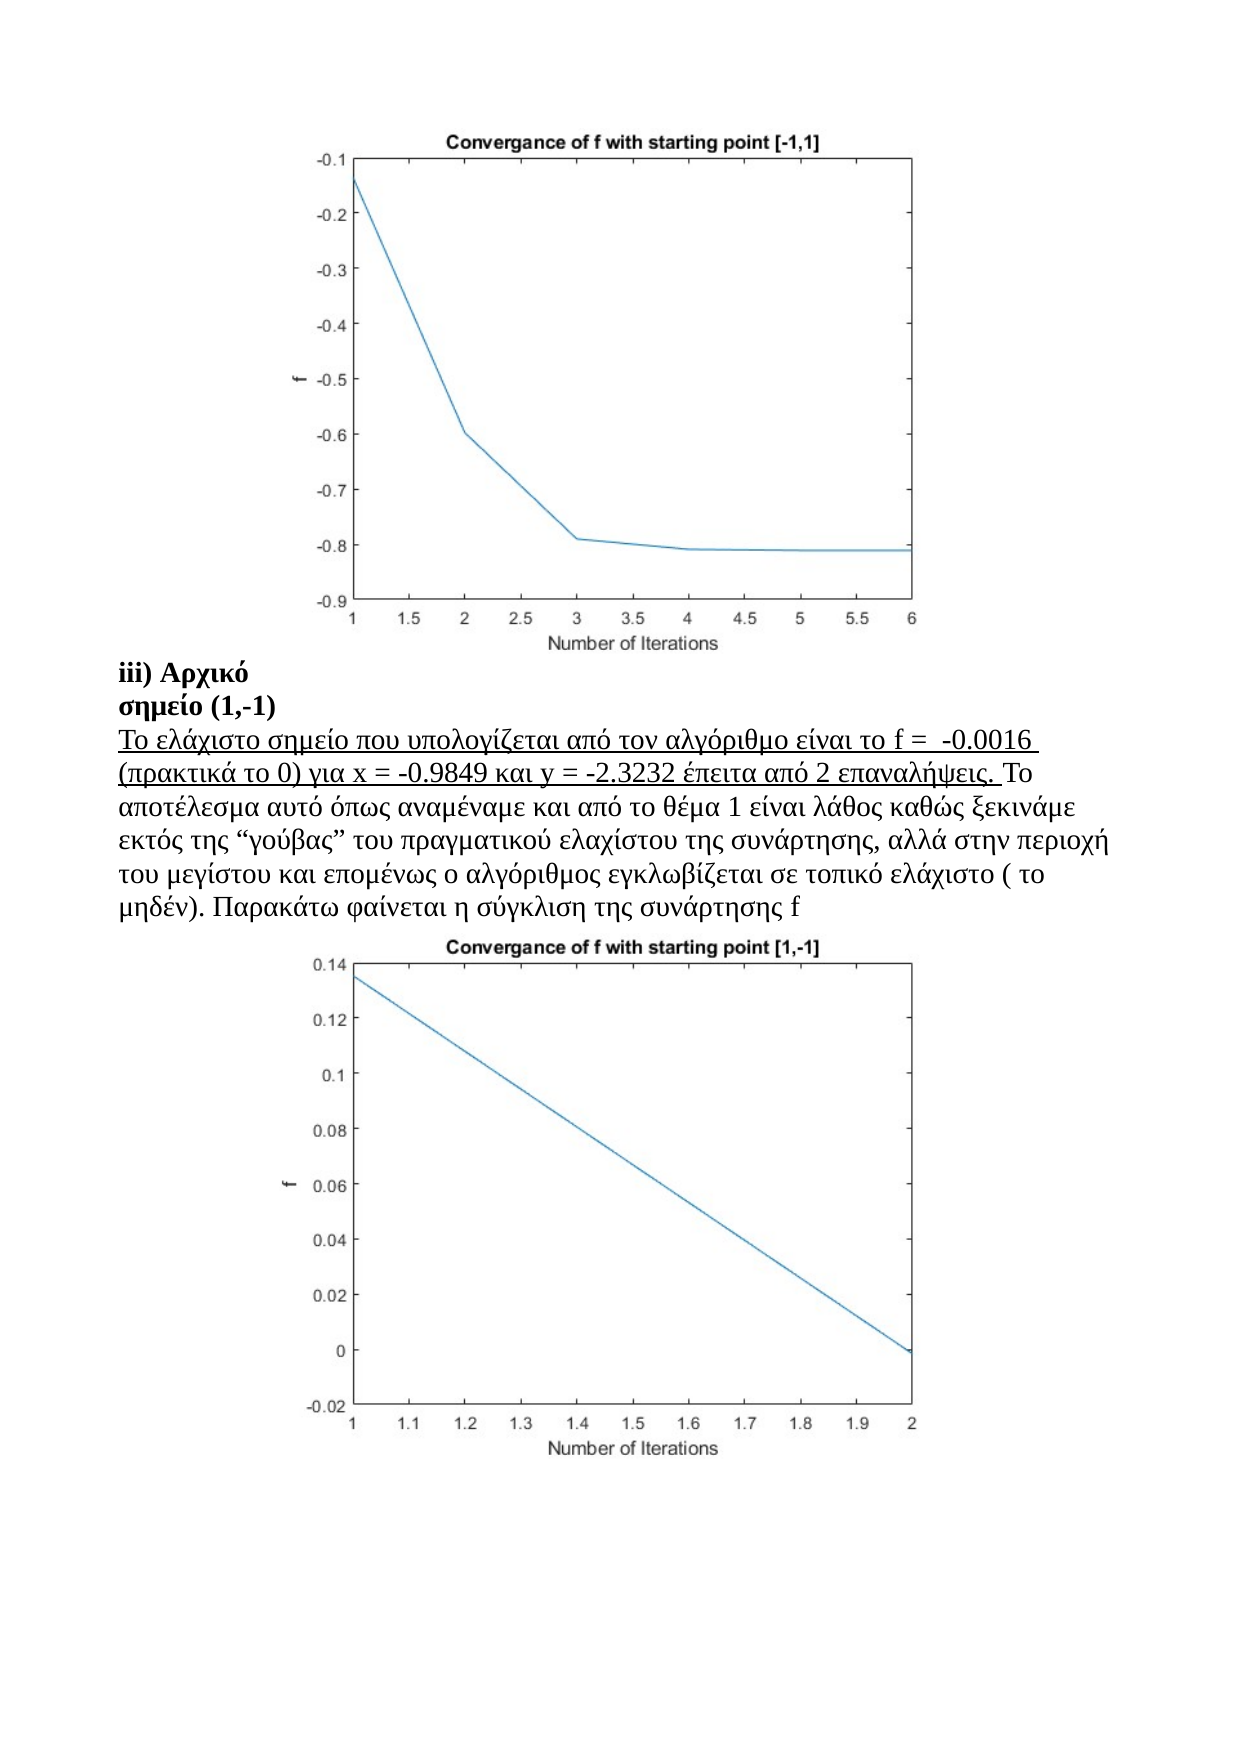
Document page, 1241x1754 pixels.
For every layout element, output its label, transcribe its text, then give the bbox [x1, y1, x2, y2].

picture [259, 923, 981, 1464]
text Το ελάχιστο σημείο που υπολογίζεται από τον αλγόριθμο είναι το f = -0.0016 (πρακτικά το 0) για x = -0.9849 και y = -2.3232 έπειτα από 2 επαναλήψεις. Το αποτέλεσμα αυτό όπως αναμέναμε και από το θέμα 1 είναι λάθος καθώς ξεκινάμε εκτός της “γούβας” του πραγματικού ελαχίστου της συνάρτησης, αλλά στην περιοχή του μεγίστου και επομένως ο αλγόριθμος εγκλωβίζεται σε τοπικό ελάχιστο ( το μηδέν). Παρακάτω φαίνεται η σύγκλιση της συνάρτησης f [118, 722, 1122, 923]
picture [259, 118, 981, 659]
text iii) Αρχικό σημείο (1,-1) [118, 655, 1122, 722]
